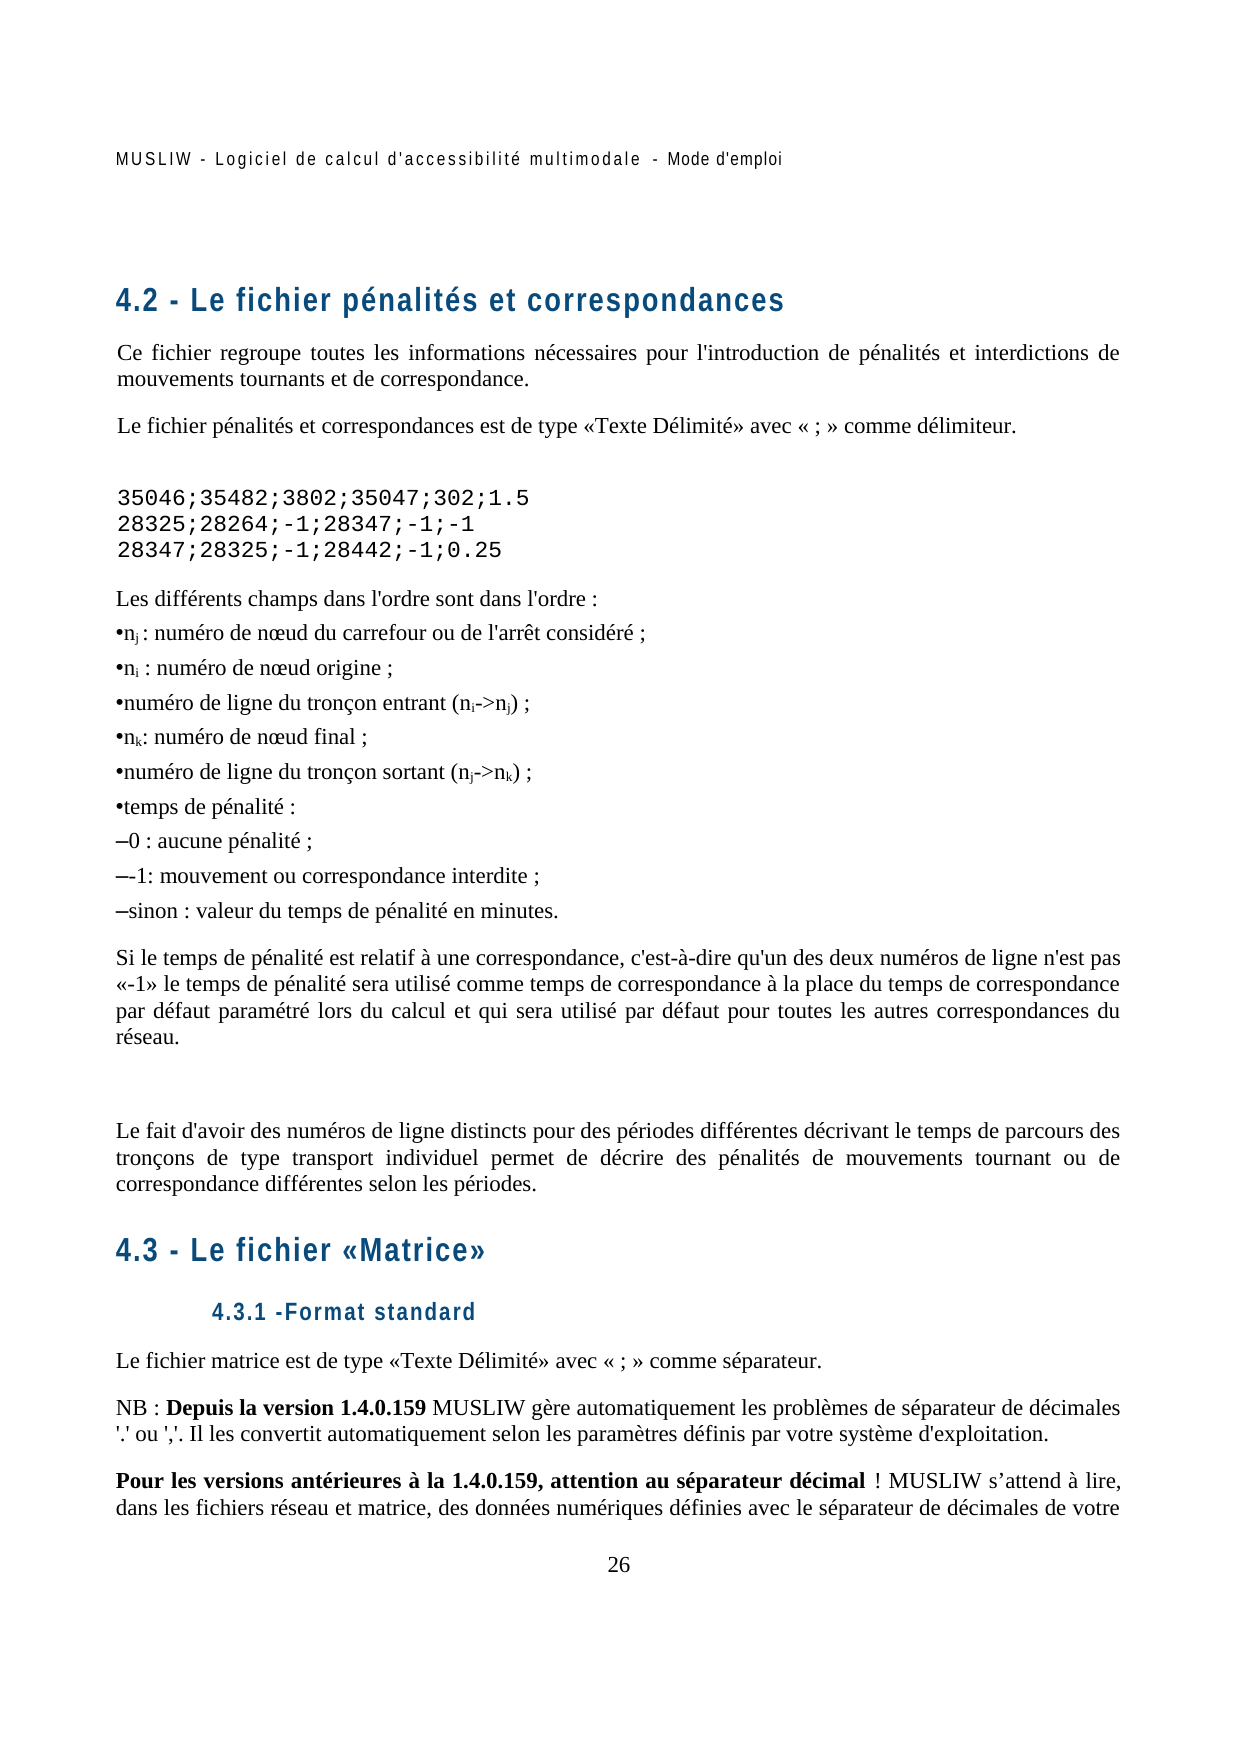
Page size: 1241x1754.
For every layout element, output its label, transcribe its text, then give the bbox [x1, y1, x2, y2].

text Pour les versions antérieures à la 1.4.0.159, attention au séparateur décimal ! MUSLIW s’attend à lire, dans les fichiers réseau et matrice, des données numériques définies avec le séparateur de décimales de votre [116, 1467, 1122, 1520]
text 35046;35482;3802;35047;302;1.5 [117, 486, 1122, 512]
list sinon : valeur du temps de pénalité en minutes. [116, 897, 1122, 923]
text 28325;28264;-1;28347;-1;-1 [117, 512, 1122, 538]
text Le fait d'avoir des numéros de ligne distincts pour des périodes différentes décrivant le temps de parcours des tronçons de type transport individuel permet de décrire des pénalités de mouvements tournant ou de correspondance différentes selon les périodes. [116, 1117, 1122, 1197]
text Ce fichier regroupe toutes les informations nécessaires pour l'introduction de pénalités et interdictions de mouvements tournants et de correspondance. [117, 339, 1122, 392]
text Le fichier matrice est de type «Texte Délimité» avec « ; » comme séparateur. [116, 1347, 1122, 1373]
list numéro de ligne du tronçon entrant (ni->nj) ; [116, 689, 1127, 715]
list nj : numéro de nœud du carrefour ou de l'arrêt considéré ; [116, 619, 1127, 646]
subtitle Le fichier «Matrice» [116, 1230, 1122, 1268]
list ni : numéro de nœud origine ; [116, 654, 1127, 680]
text Si le temps de pénalité est relatif à une correspondance, c'est-à-dire qu'un des deux numéros de ligne n'est pas «-1» le temps de pénalité sera utilisé comme temps de correspondance à la place du temps de correspondance par défaut paramétré lors du calcul et qui sera utilisé par défaut pour toutes les autres correspondances du réseau. [116, 944, 1122, 1049]
subtitle Format standard [211, 1297, 1122, 1326]
subtitle Le fichier pénalités et correspondances [116, 280, 1122, 318]
text 28347;28325;-1;28442;-1;0.25 [117, 538, 1122, 564]
list 0 : aucune pénalité ; [116, 827, 1122, 854]
list temps de pénalité : [116, 793, 1127, 819]
text NB : Depuis la version 1.4.0.159 MUSLIW gère automatiquement les problèmes de séparateur de décimales '.' ou ','. Il les convertit automatiquement selon les paramètres définis par votre système d'exploitation. [116, 1394, 1122, 1447]
list nk: numéro de nœud final ; [116, 723, 1127, 750]
list -1: mouvement ou correspondance interdite ; [116, 862, 1122, 888]
list numéro de ligne du tronçon sortant (nj->nk) ; [116, 758, 1127, 784]
text Le fichier pénalités et correspondances est de type «Texte Délimité» avec « ; » comme délimiteur. [117, 412, 1122, 439]
text Les différents champs dans l'ordre sont dans l'ordre : [116, 585, 1122, 611]
